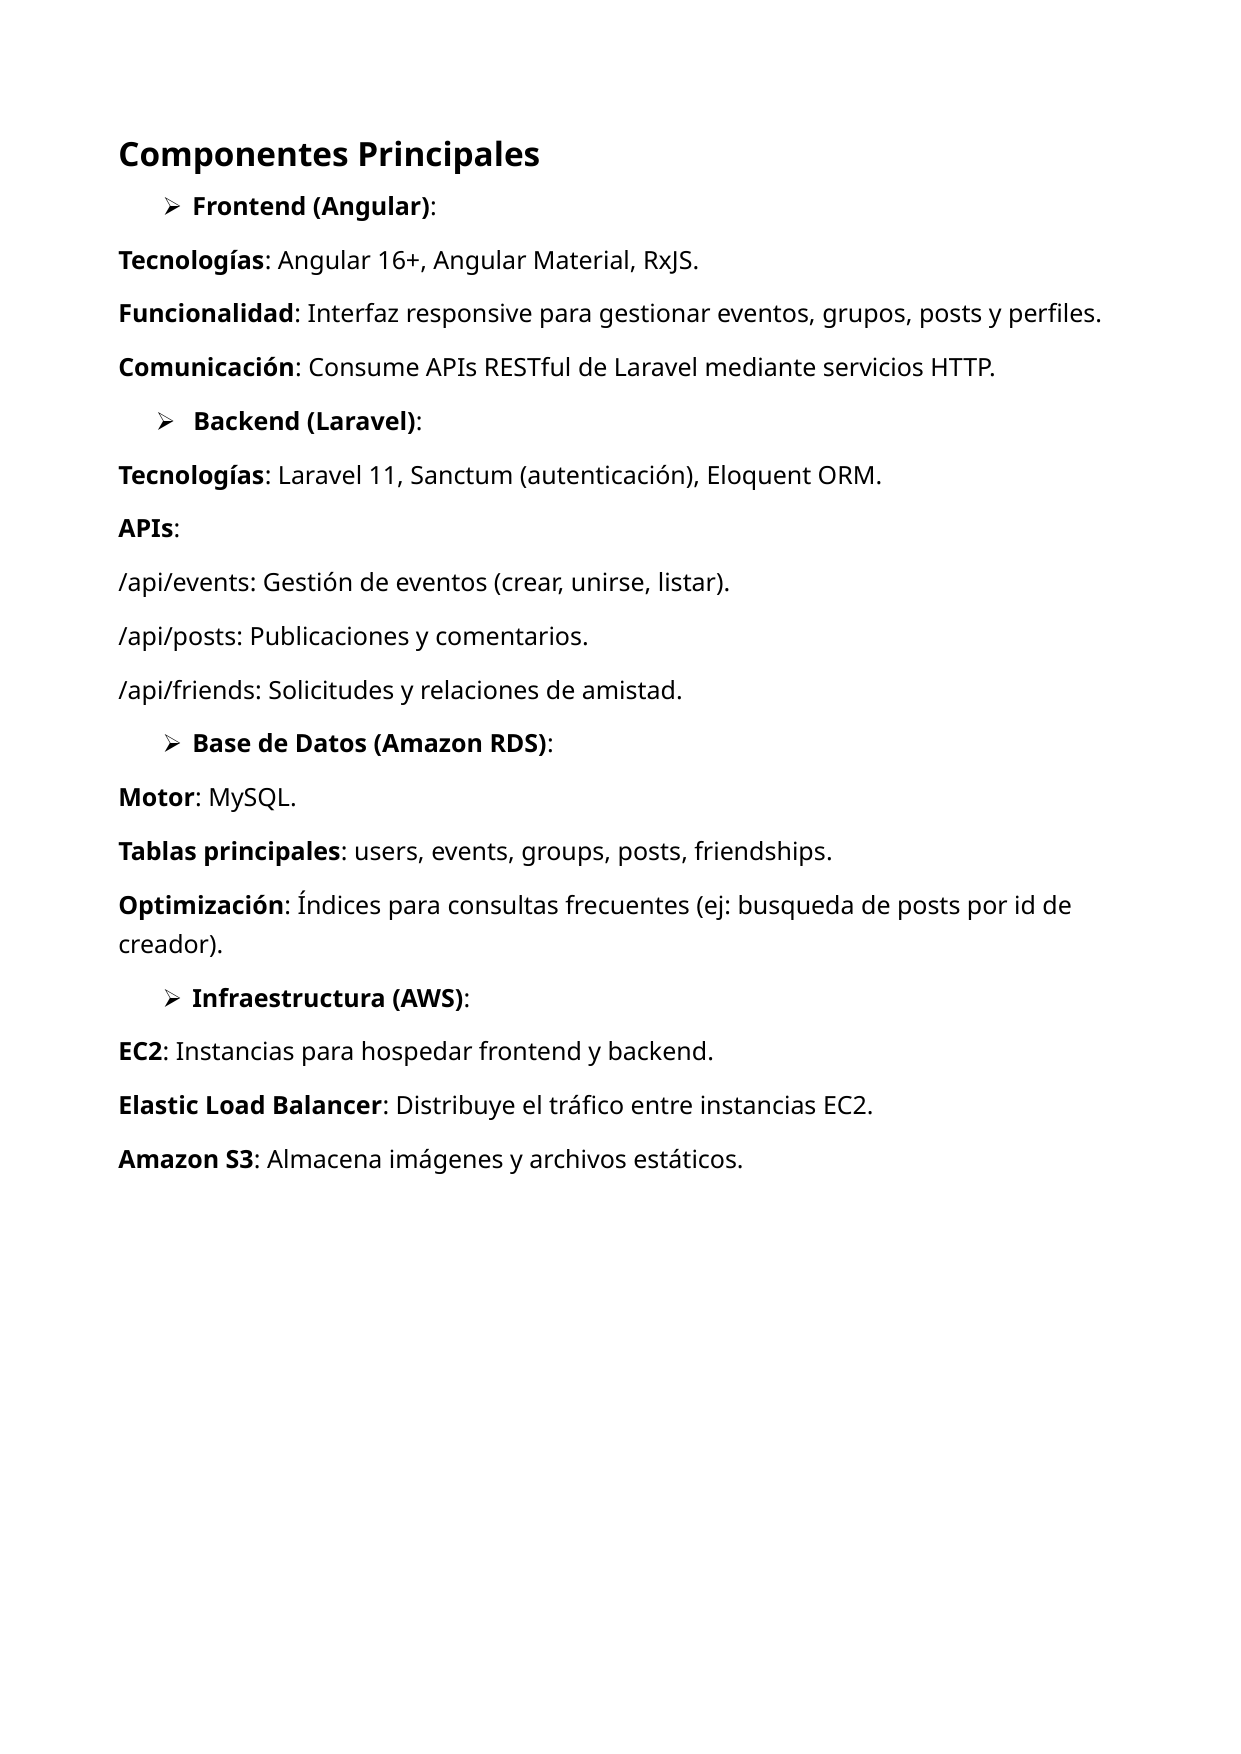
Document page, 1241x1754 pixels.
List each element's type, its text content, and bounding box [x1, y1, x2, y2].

text Amazon S3: Almacena imágenes y archivos estáticos. [118, 1141, 1122, 1176]
text Tecnologías: Laravel 11, Sanctum (autenticación), Eloquent ORM. [118, 457, 1122, 491]
text Elastic Load Balancer: Distribuye el tráfico entre instancias EC2. [118, 1088, 1122, 1122]
list Backend (Laravel): [156, 403, 1122, 438]
list Base de Datos (Amazon RDS): [162, 726, 1122, 760]
text Optimización: Índices para consultas frecuentes (ej: busqueda de posts por id de creador). [118, 887, 1122, 961]
text EC2: Instancias para hospedar frontend y backend. [118, 1034, 1122, 1068]
text Tablas principales: users, events, groups, posts, friendships. [118, 833, 1122, 868]
text Comunicación: Consume APIs RESTful de Laravel mediante servicios HTTP. [118, 350, 1122, 384]
text Tecnologías: Angular 16+, Angular Material, RxJS. [118, 242, 1122, 276]
list Frontend (Angular): [162, 188, 1122, 223]
text /api/friends: Solicitudes y relaciones de amistad. [118, 672, 1122, 706]
text /api/posts: Publicaciones y comentarios. [118, 618, 1122, 653]
text APIs: [118, 511, 1122, 545]
text /api/events: Gestión de eventos (crear, unirse, listar). [118, 565, 1122, 599]
subtitle Componentes Principales [118, 131, 1122, 176]
text Funcionalidad: Interfaz responsive para gestionar eventos, grupos, posts y perfiles. [118, 296, 1122, 330]
text Motor: MySQL. [118, 780, 1122, 814]
list Infraestructura (AWS): [162, 980, 1122, 1014]
